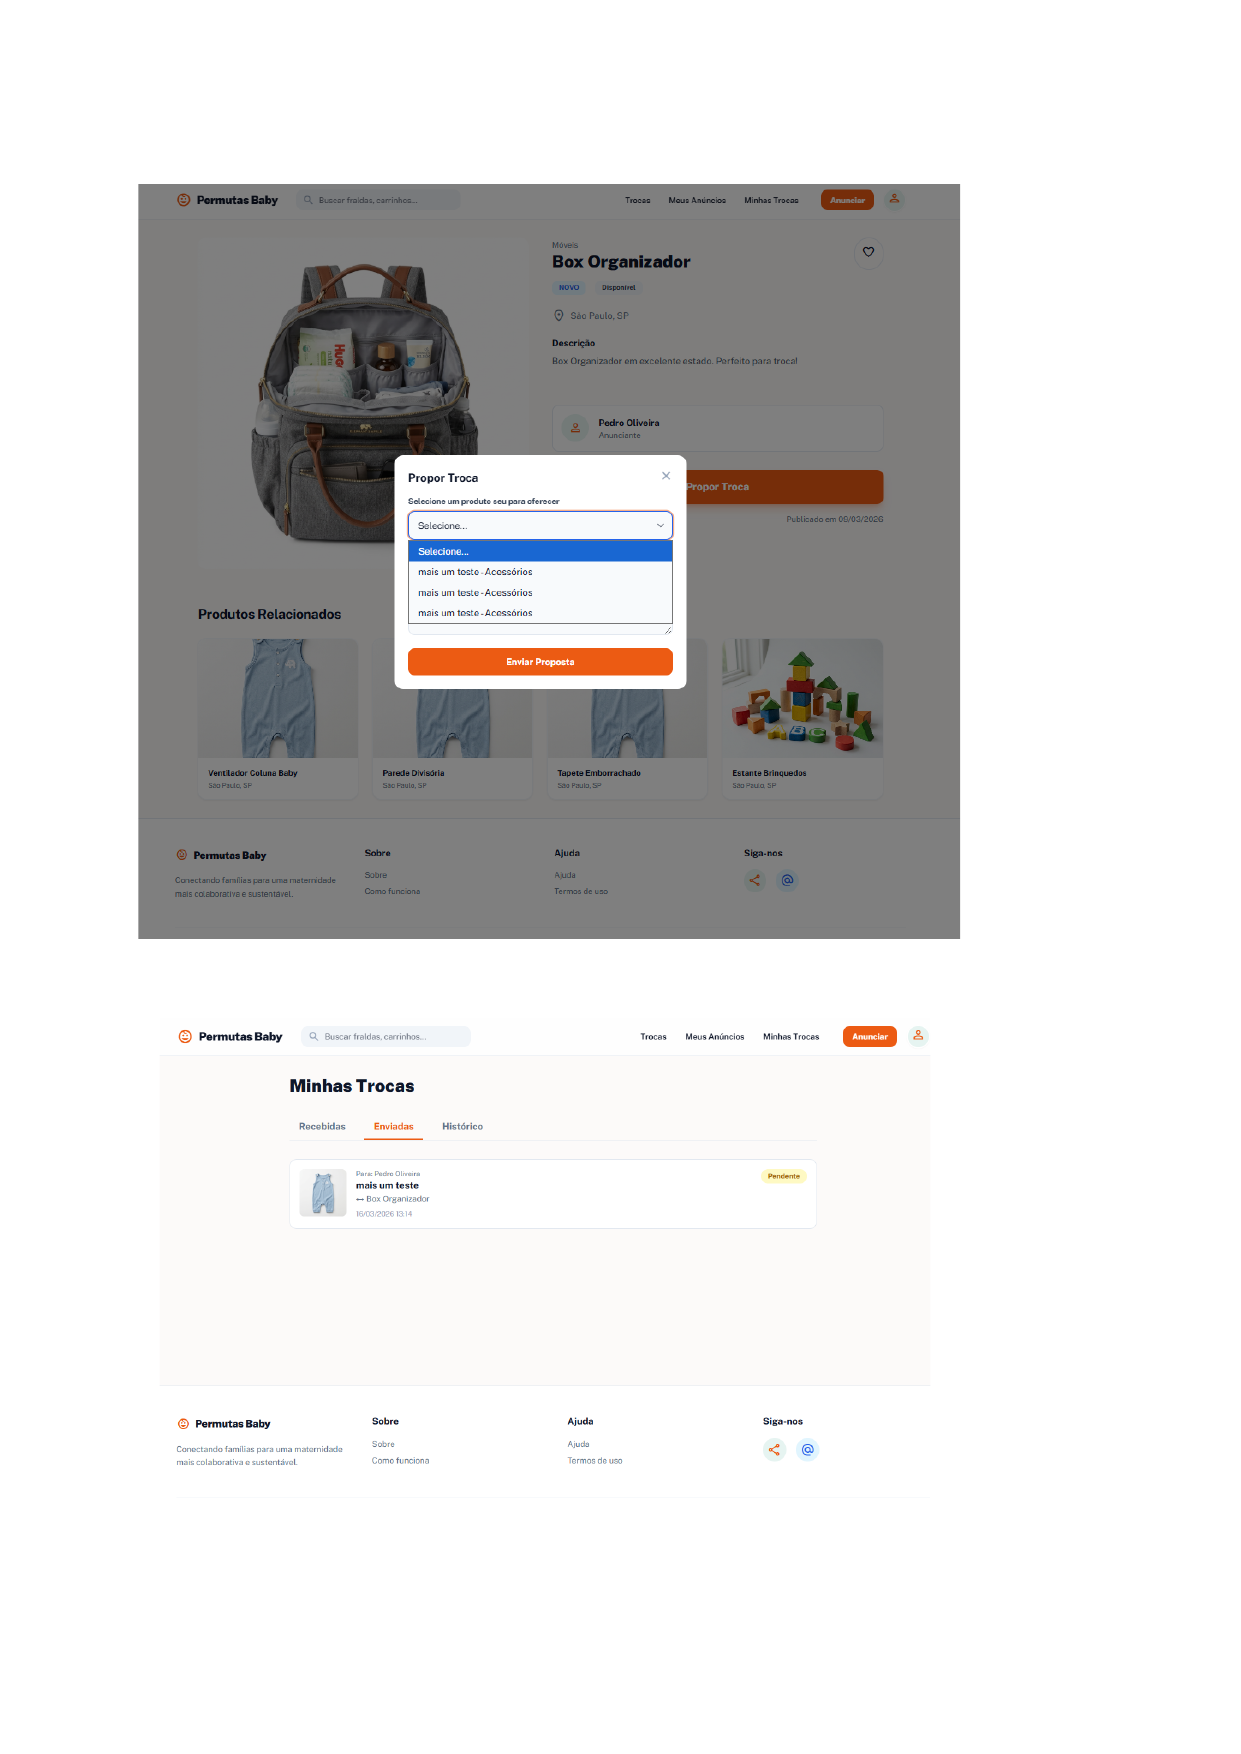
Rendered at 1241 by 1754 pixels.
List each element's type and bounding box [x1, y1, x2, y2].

picture [159, 1018, 931, 1499]
picture [138, 184, 960, 939]
